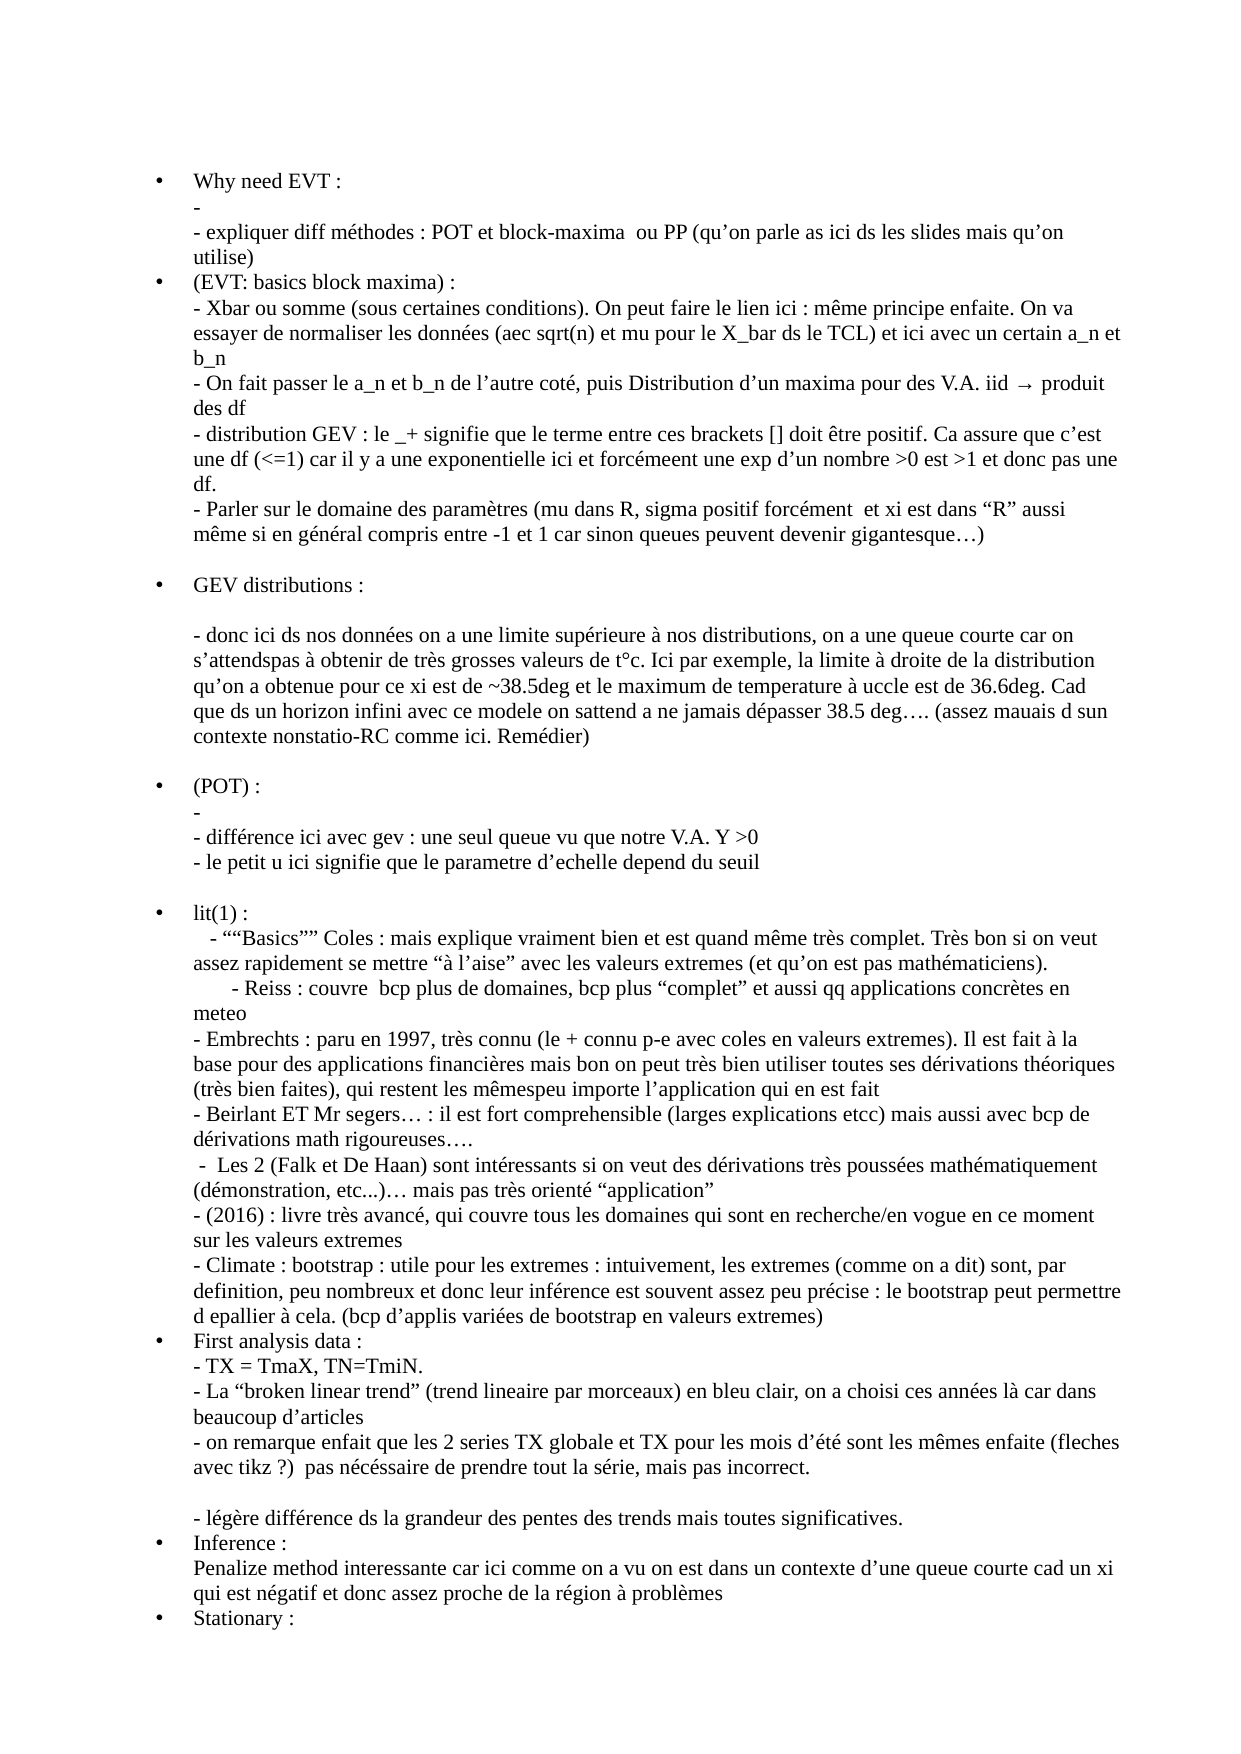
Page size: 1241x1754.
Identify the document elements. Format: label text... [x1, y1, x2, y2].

list - distribution GEV : le _+ signifie que le terme entre ces brackets [] doit être positif. Ca assure que c’est une df (<=1) car il y a une exponentielle ici et forcémeent une exp d’un nombre >0 est >1 et donc pas une df. [156, 421, 1122, 496]
list - Beirlant ET Mr segers… : il est fort comprehensible (larges explications etcc) mais aussi avec bcp de dérivations math rigoureuses…. [156, 1101, 1122, 1152]
list - [156, 799, 1122, 824]
list GEV distributions : [156, 572, 1122, 597]
list - Climate : bootstrap : utile pour les extremes : intuivement, les extremes (comme on a dit) sont, par definition, peu nombreux et donc leur inférence est souvent assez peu précise : le bootstrap peut permettre d epallier à cela. (bcp d’applis variées de bootstrap en valeurs extremes) [156, 1252, 1122, 1328]
list - Parler sur le domaine des paramètres (mu dans R, sigma positif forcément et xi est dans “R” aussi même si en général compris entre -1 et 1 car sinon queues peuvent devenir gigantesque…) [156, 496, 1122, 547]
list - légère différence ds la grandeur des pentes des trends mais toutes significatives. [156, 1504, 1122, 1530]
list - [156, 194, 1122, 219]
list Inference : [156, 1530, 1122, 1555]
list - Reiss : couvre bcp plus de domaines, bcp plus “complet” et aussi qq applications concrètes en meteo [156, 975, 1122, 1026]
list - on remarque enfait que les 2 series TX globale et TX pour les mois d’été sont les mêmes enfaite (fleches avec tikz ?) pas nécéssaire de prendre tout la série, mais pas incorrect. [156, 1429, 1122, 1479]
list Why need EVT : [156, 168, 1122, 194]
list lit(1) : [156, 899, 1122, 925]
list - Les 2 (Falk et De Haan) sont intéressants si on veut des dérivations très poussées mathématiquement (démonstration, etc...)… mais pas très orienté “application” [156, 1152, 1122, 1202]
list (EVT: basics block maxima) : [156, 269, 1122, 294]
list - Embrechts : paru en 1997, très connu (le + connu p-e avec coles en valeurs extremes). Il est fait à la base pour des applications financières mais bon on peut très bien utiliser toutes ses dérivations théoriques (très bien faites), qui restent les mêmespeu importe l’application qui en est fait [156, 1026, 1122, 1101]
list - (2016) : livre très avancé, qui couvre tous les domaines qui sont en recherche/en vogue en ce moment sur les valeurs extremes [156, 1202, 1122, 1252]
list - On fait passer le a_n et b_n de l’autre coté, puis Distribution d’un maxima pour des V.A. iid → produit des df [156, 370, 1122, 421]
list - le petit u ici signifie que le parametre d’echelle depend du seuil [156, 849, 1122, 874]
list - expliquer diff méthodes : POT et block-maxima ou PP (qu’on parle as ici ds les slides mais qu’on utilise) [156, 219, 1122, 269]
list - Xbar ou somme (sous certaines conditions). On peut faire le lien ici : même principe enfaite. On va essayer de normaliser les données (aec sqrt(n) et mu pour le X_bar ds le TCL) et ici avec un certain a_n et b_n [156, 294, 1122, 370]
list First analysis data : [156, 1328, 1122, 1353]
list - donc ici ds nos données on a une limite supérieure à nos distributions, on a une queue courte car on s’attendspas à obtenir de très grosses valeurs de t°c. Ici par exemple, la limite à droite de la distribution qu’on a obtenue pour ce xi est de ~38.5deg et le maximum de temperature à uccle est de 36.6deg. Cad que ds un horizon infini avec ce modele on sattend a ne jamais dépasser 38.5 deg…. (assez mauais d sun contexte nonstatio-RC comme ici. Remédier) [156, 622, 1122, 748]
list Penalize method interessante car ici comme on a vu on est dans un contexte d’une queue courte cad un xi qui est négatif et donc assez proche de la région à problèmes [156, 1555, 1122, 1605]
list - ““Basics”” Coles : mais explique vraiment bien et est quand même très complet. Très bon si on veut assez rapidement se mettre “à l’aise” avec les valeurs extremes (et qu’on est pas mathématiciens). [156, 925, 1122, 975]
list - La “broken linear trend” (trend lineaire par morceaux) en bleu clair, on a choisi ces années là car dans beaucoup d’articles [156, 1378, 1122, 1429]
list - différence ici avec gev : une seul queue vu que notre V.A. Y >0 [156, 824, 1122, 849]
list - TX = TmaX, TN=TmiN. [156, 1353, 1122, 1378]
list Stationary : [156, 1605, 1122, 1631]
list (POT) : [156, 773, 1122, 799]
